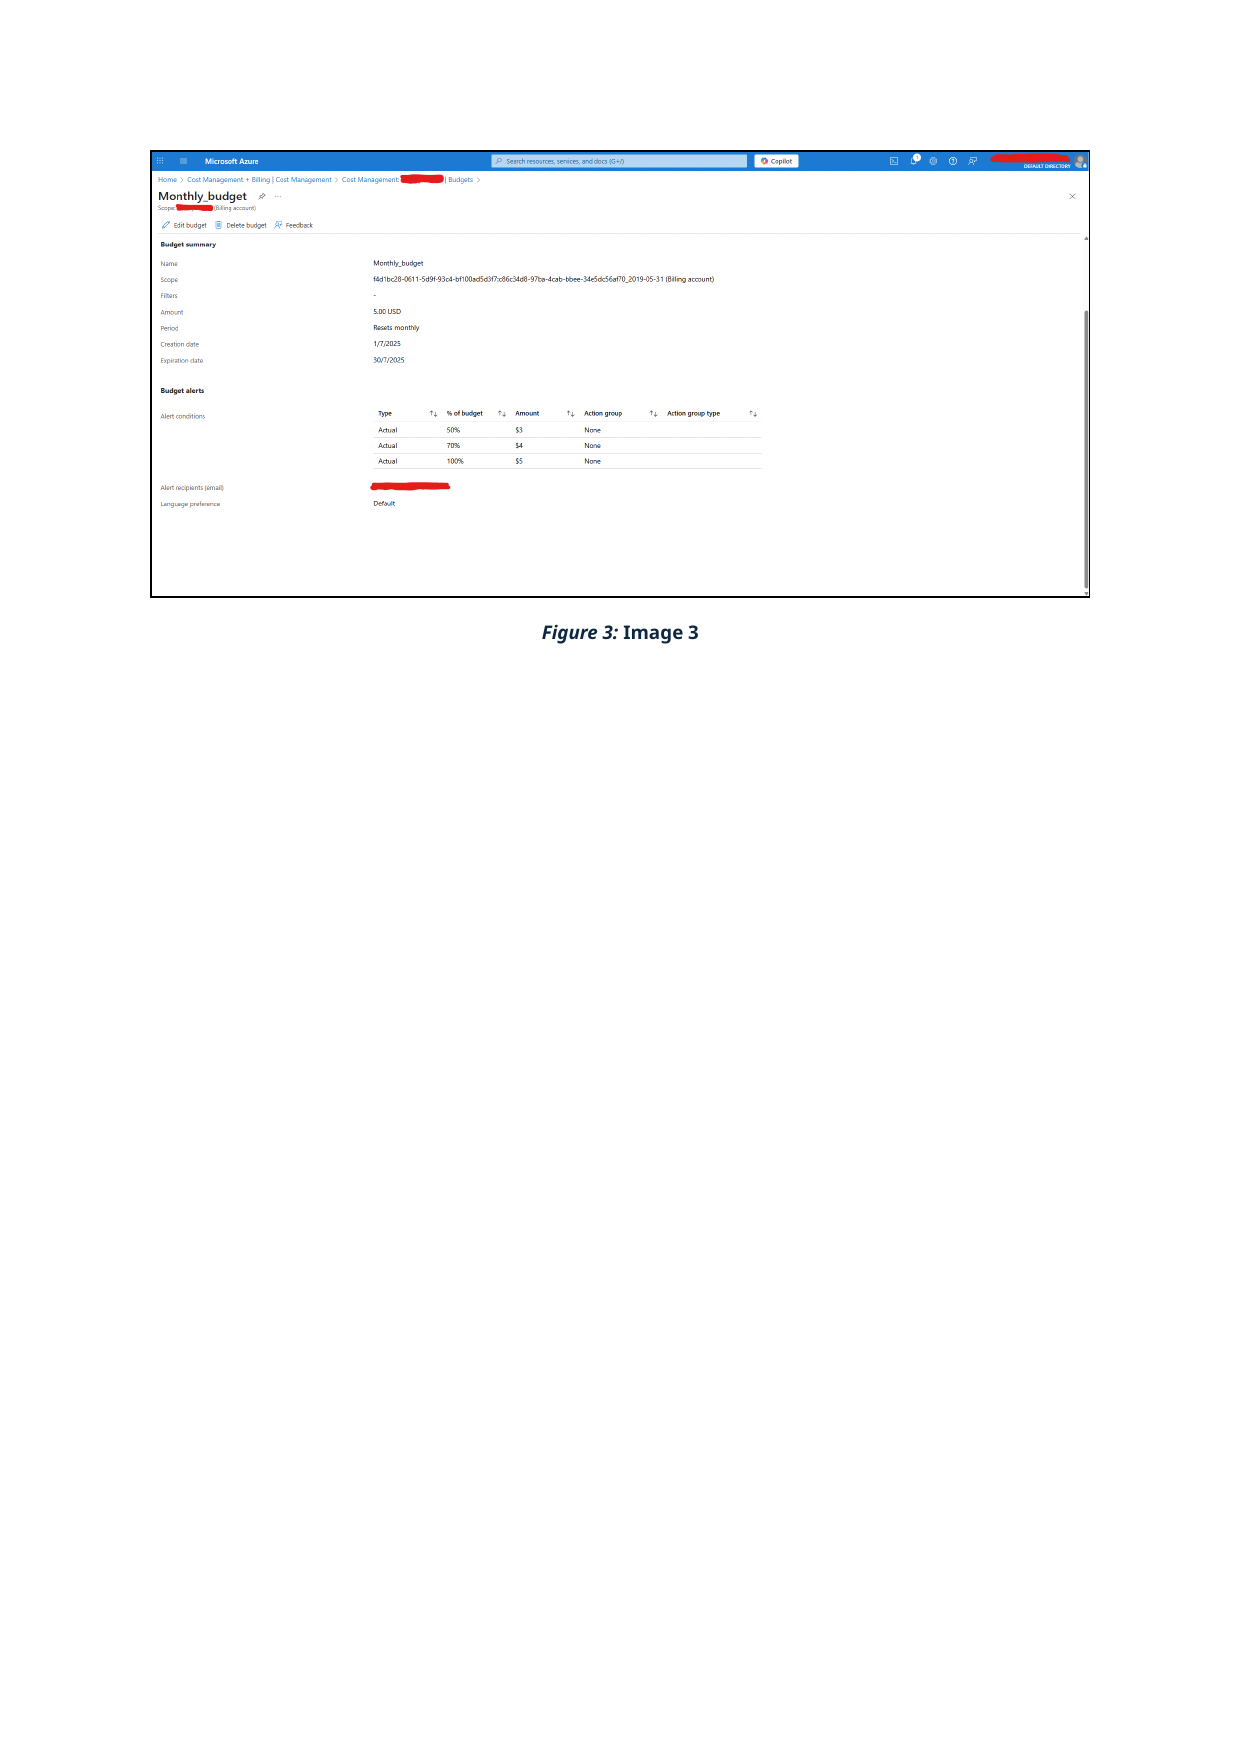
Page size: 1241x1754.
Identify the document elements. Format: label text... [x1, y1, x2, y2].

text Figure 3: Image 3 [150, 620, 1090, 645]
